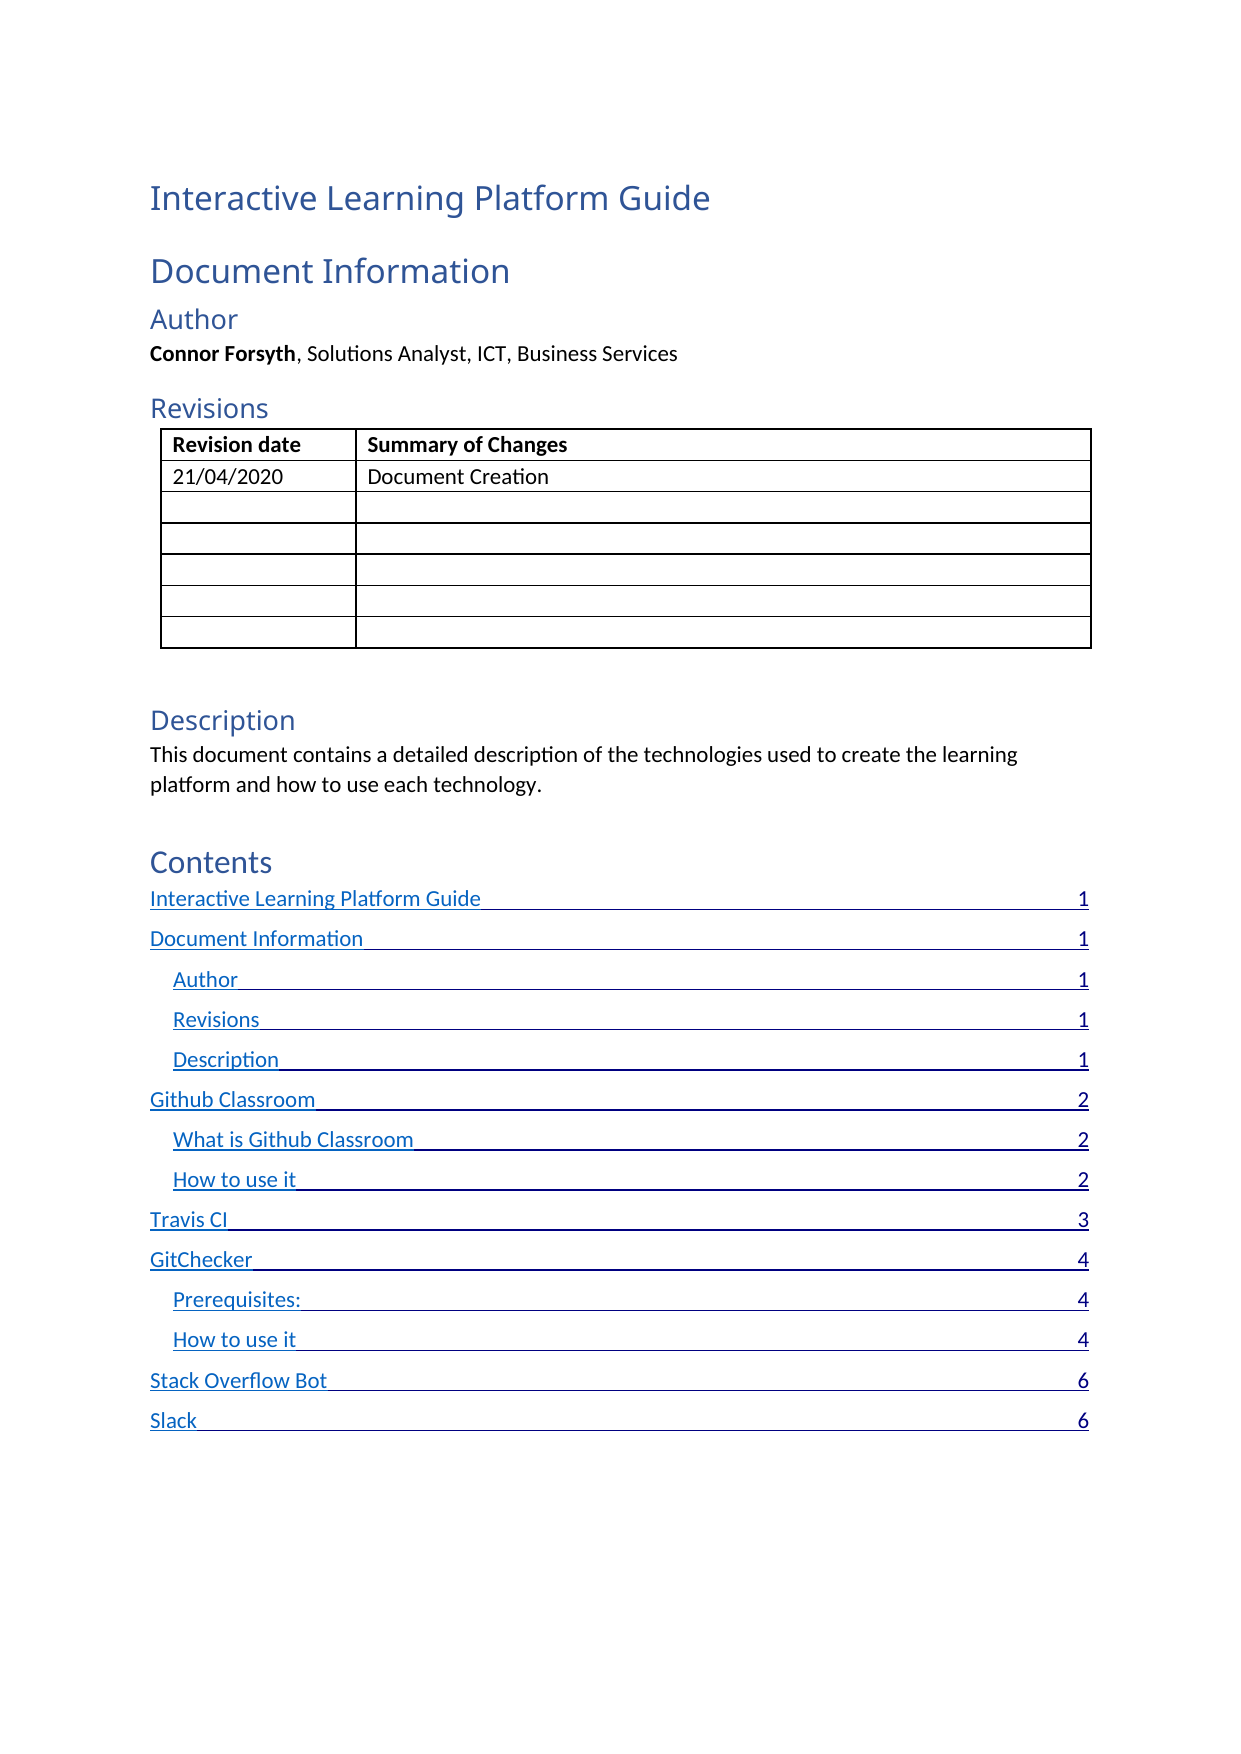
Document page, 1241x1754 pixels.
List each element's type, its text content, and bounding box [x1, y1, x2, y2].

text Revisions 1 [173, 1005, 1090, 1033]
text GitChecker 4 [150, 1245, 1090, 1273]
text Document Information 1 [150, 924, 1090, 953]
table_cell [162, 555, 355, 584]
table_cell 21/04/2020 [162, 461, 355, 491]
text Prerequisites: 4 [173, 1286, 1090, 1313]
text Connor Forsyth, Solutions Analyst, ICT, Business Services [150, 339, 1090, 367]
text How to use it 4 [173, 1326, 1090, 1354]
table_header Revision date [162, 430, 355, 459]
table_cell [357, 524, 1090, 553]
table_cell [162, 524, 355, 553]
text Travis CI 3 [150, 1205, 1090, 1233]
text Contents [150, 841, 1090, 882]
table_cell [162, 617, 355, 647]
table_cell [357, 617, 1090, 647]
text How to use it 2 [173, 1165, 1090, 1193]
text Interactive Learning Platform Guide 1 [150, 884, 1090, 912]
text Github Classroom 2 [150, 1085, 1090, 1113]
table_header Summary of Changes [357, 430, 1090, 459]
table_cell Document Creation [357, 461, 1090, 491]
subtitle Document Information [150, 248, 1090, 293]
text Stack Overflow Bot 6 [150, 1366, 1090, 1394]
text What is Github Classroom 2 [173, 1125, 1090, 1153]
text Description 1 [173, 1045, 1090, 1073]
table_cell [162, 492, 355, 522]
text This document contains a detailed description of the technologies used to create the learning platform and how to use each technology. [150, 740, 1090, 798]
table_cell [357, 555, 1090, 584]
table_cell [162, 586, 355, 616]
text Slack 6 [150, 1406, 1090, 1434]
table_cell [357, 492, 1090, 522]
subtitle Author [150, 300, 1090, 337]
subtitle Revisions [150, 389, 1090, 426]
subtitle Description [150, 702, 1090, 738]
subtitle Interactive Learning Platform Guide [150, 175, 1090, 220]
text Author 1 [173, 965, 1090, 993]
table_cell [357, 586, 1090, 616]
